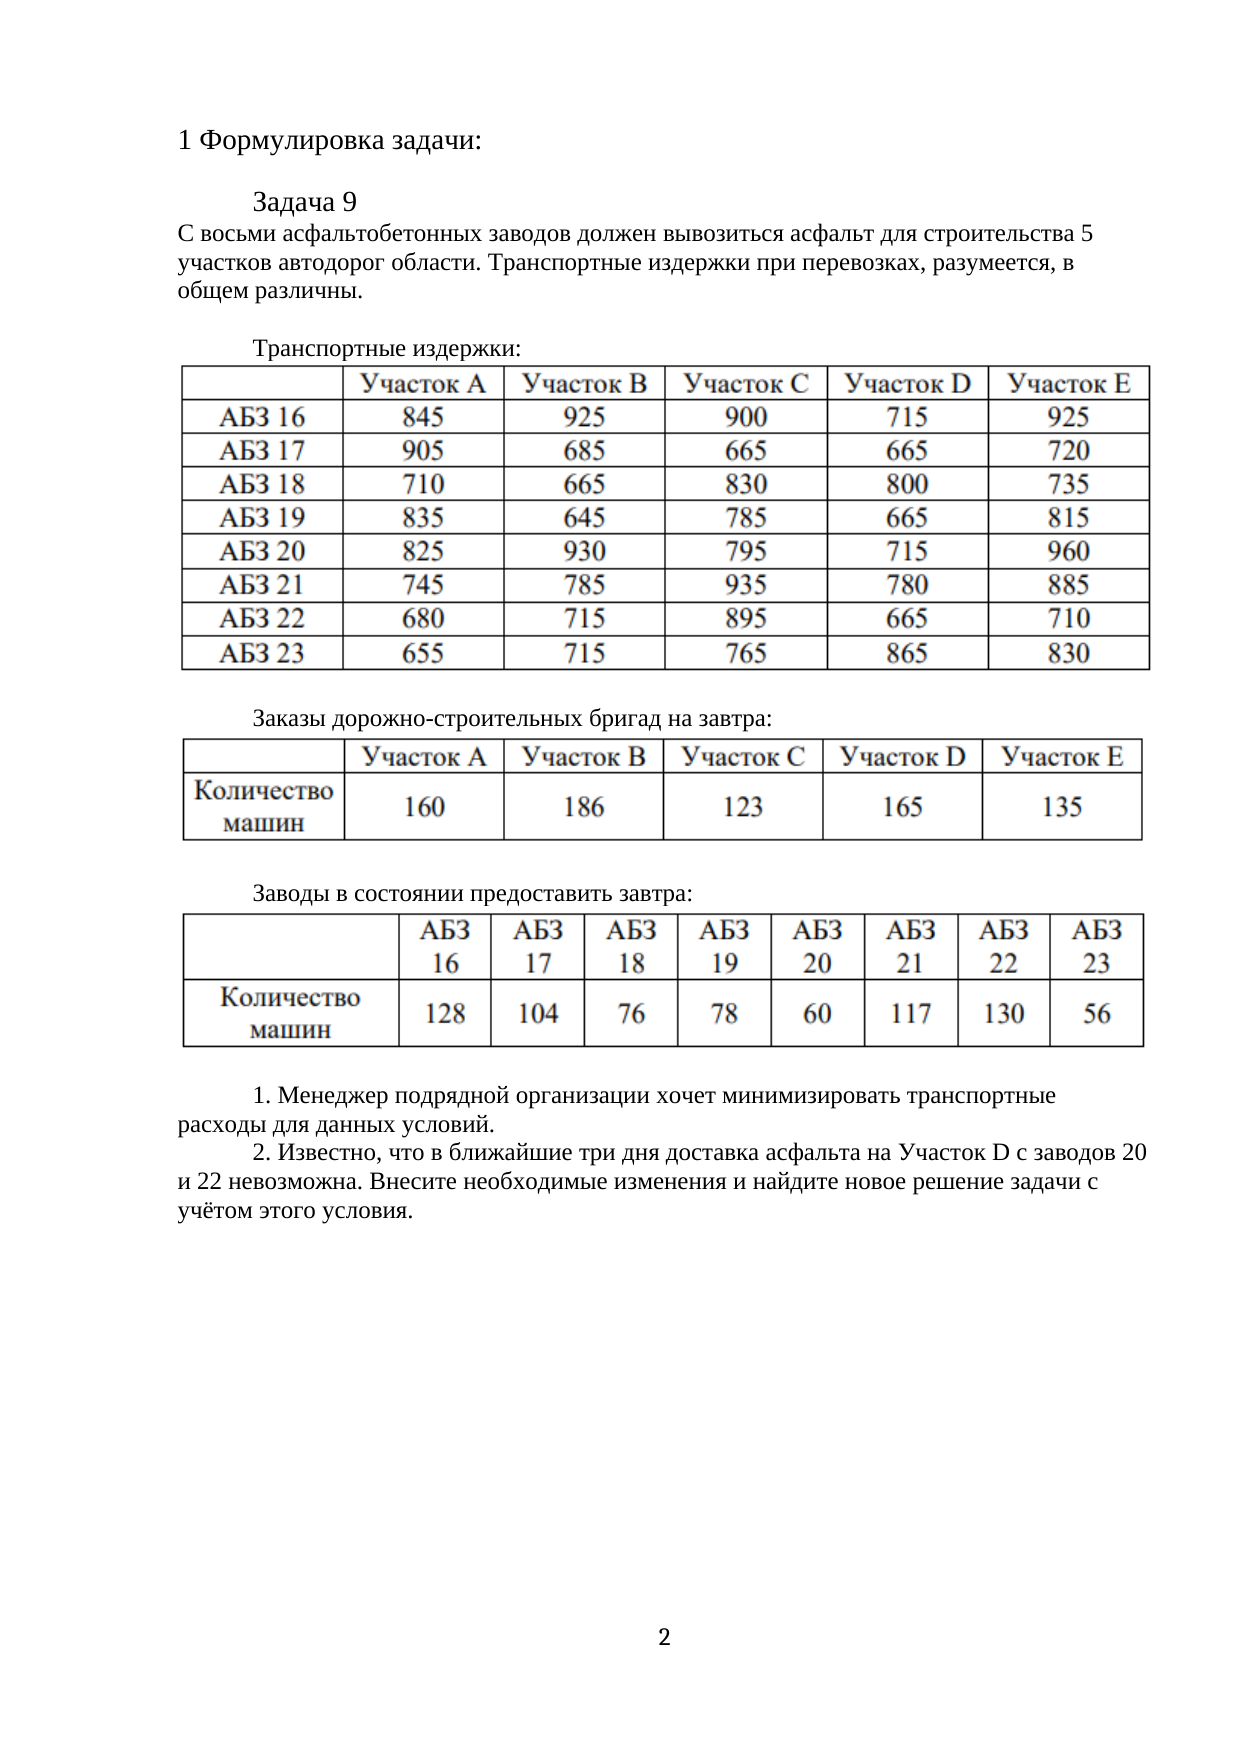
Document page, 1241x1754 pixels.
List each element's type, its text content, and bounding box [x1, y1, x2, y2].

text 2. Известно, что в ближайшие три дня доставка асфальта на Участок D с заводов 20 и 22 невозможна. Внесите необходимые изменения и найдите новое решение задачи с учётом этого условия. [177, 1137, 1152, 1224]
text Заказы дорожно-строительных бригад на завтра: [177, 703, 1152, 732]
picture [177, 906, 1152, 1052]
text Заводы в состоянии предоставить завтра: [177, 878, 1152, 906]
text Задача 9 [177, 184, 1152, 218]
text С восьми асфальтобетонных заводов должен вывозиться асфальт для строительства 5 участков автодорог области. Транспортные издержки при перевозках, разумеется, в общем различны. [177, 218, 1152, 304]
text 1. Менеджер подрядной организации хочет минимизировать транспортные расходы для данных условий. [177, 1080, 1152, 1137]
subtitle 1 Формулировка задачи: [177, 122, 1152, 156]
picture [177, 361, 1152, 675]
text Транспортные издержки: [177, 333, 1152, 361]
picture [177, 732, 1152, 850]
